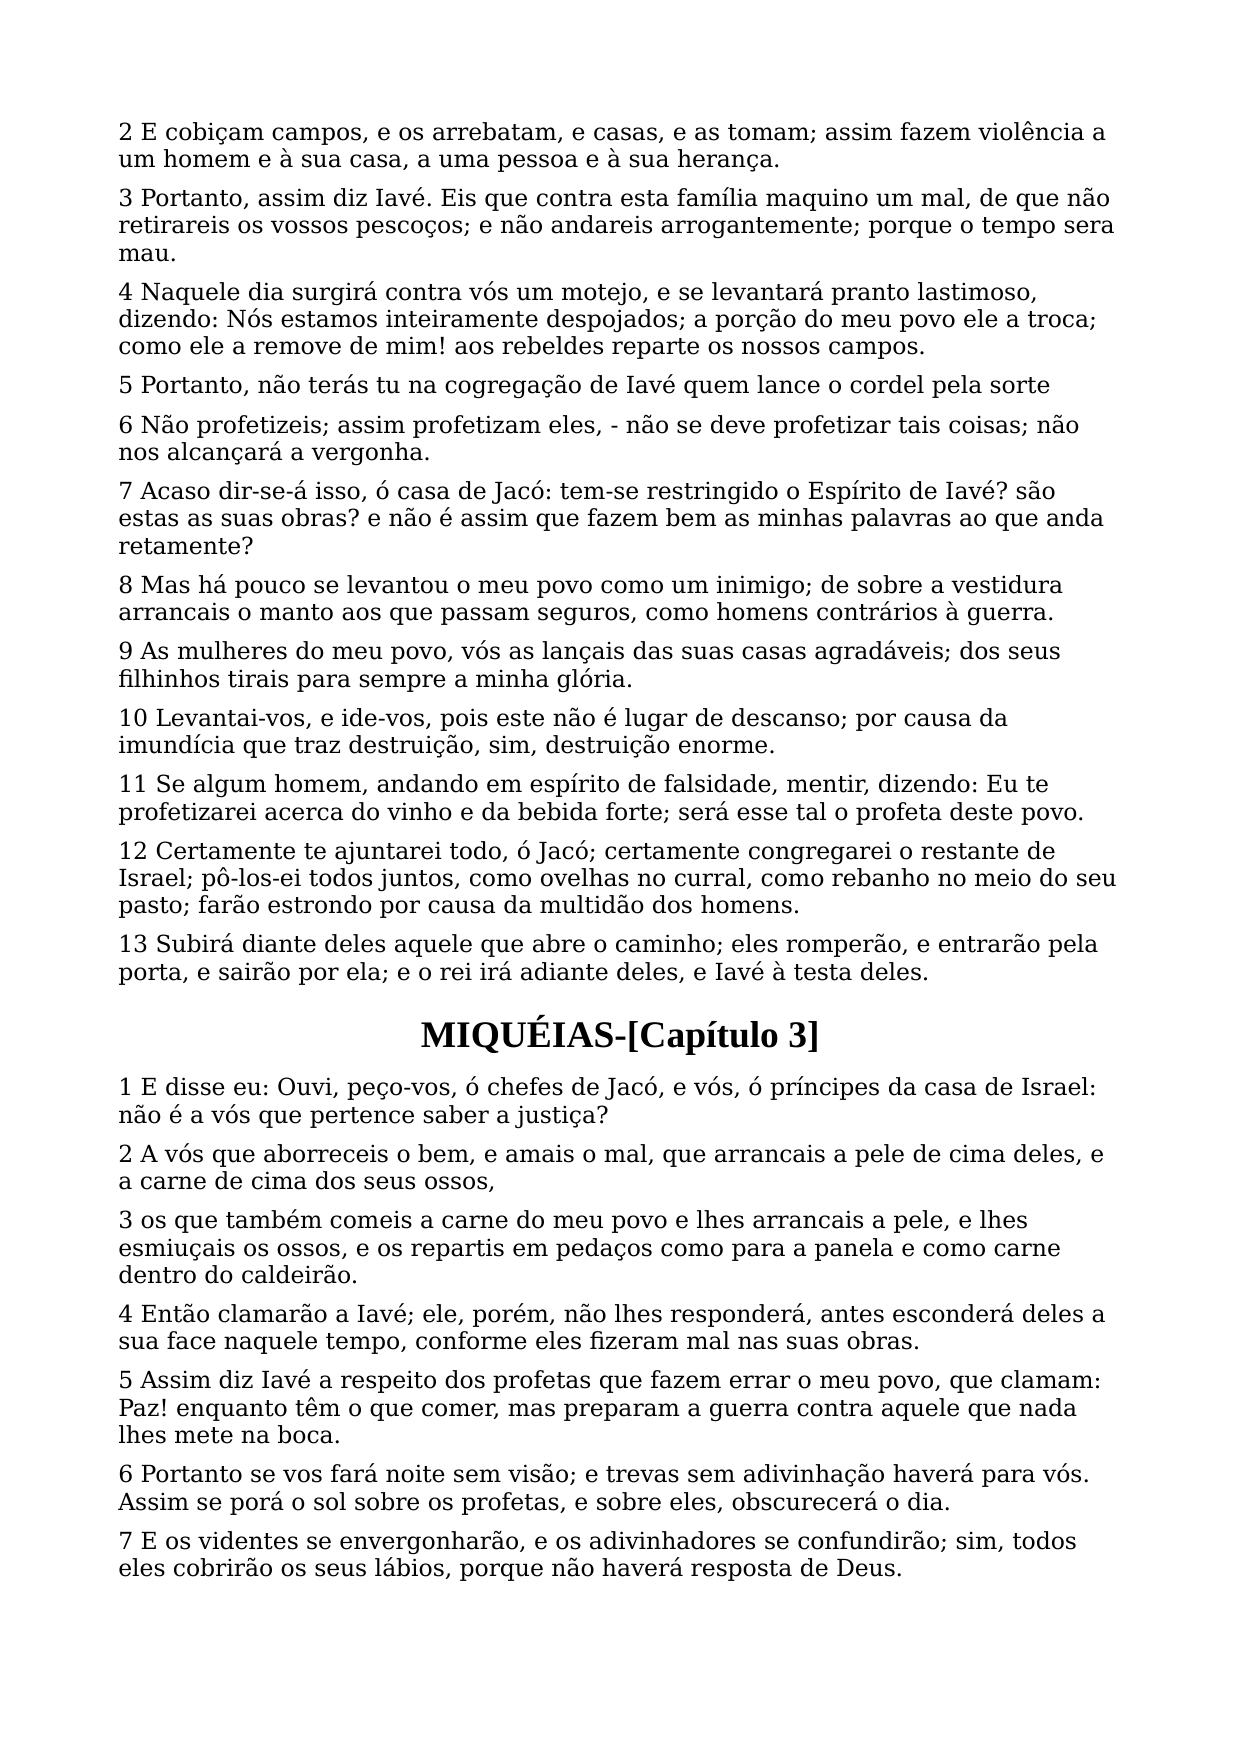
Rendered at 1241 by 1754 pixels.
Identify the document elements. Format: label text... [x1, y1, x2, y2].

text 5 Portanto, não terás tu na cogregação de Iavé quem lance o cordel pela sorte [118, 372, 1122, 399]
text 2 E cobiçam campos, e os arrebatam, e casas, e as tomam; assim fazem violência a um homem e à sua casa, a uma pessoa e à sua herança. [118, 118, 1122, 173]
text 8 Mas há pouco se levantou o meu povo como um inimigo; de sobre a vestidura arrancais o manto aos que passam seguros, como homens contrários à guerra. [118, 571, 1122, 626]
text 6 Portanto se vos fará noite sem visão; e trevas sem adivinhação haverá para vós. Assim se porá o sol sobre os profetas, e sobre eles, obscurecerá o dia. [118, 1461, 1122, 1515]
text 1 E disse eu: Ouvi, peço-vos, ó chefes de Jacó, e vós, ó príncipes da casa de Israel: não é a vós que pertence saber a justiça? [118, 1074, 1122, 1128]
text 13 Subirá diante deles aquele que abre o caminho; eles romperão, e entrarão pela porta, e sairão por ela; e o rei irá adiante deles, e Iavé à testa deles. [118, 931, 1122, 986]
text 7 E os videntes se envergonharão, e os adivinhadores se confundirão; sim, todos eles cobrirão os seus lábios, porque não haverá resposta de Deus. [118, 1527, 1122, 1582]
subtitle MIQUÉIAS-[Capítulo 3] [118, 1012, 1122, 1056]
text 3 os que também comeis a carne do meu povo e lhes arrancais a pele, e lhes esmiuçais os ossos, e os repartis em pedaços como para a panela e como carne dentro do caldeirão. [118, 1207, 1122, 1289]
text 12 Certamente te ajuntarei todo, ó Jacó; certamente congregarei o restante de Israel; pô-los-ei todos juntos, como ovelhas no curral, como rebanho no meio do seu pasto; farão estrondo por causa da multidão dos homens. [118, 837, 1122, 919]
text 5 Assim diz Iavé a respeito dos profetas que fazem errar o meu povo, que clamam: Paz! enquanto têm o que comer, mas preparam a guerra contra aquele que nada lhes mete na boca. [118, 1367, 1122, 1449]
text 4 Então clamarão a Iavé; ele, porém, não lhes responderá, antes esconderá deles a sua face naquele tempo, conforme eles fizeram mal nas suas obras. [118, 1301, 1122, 1355]
text 6 Não profetizeis; assim profetizam eles, - não se deve profetizar tais coisas; não nos alcançará a vergonha. [118, 411, 1122, 466]
text 2 A vós que aborreceis o bem, e amais o mal, que arrancais a pele de cima deles, e a carne de cima dos seus ossos, [118, 1140, 1122, 1195]
text 3 Portanto, assim diz Iavé. Eis que contra esta família maquino um mal, de que não retirareis os vossos pescoços; e não andareis arrogantemente; porque o tempo sera mau. [118, 184, 1122, 266]
text 7 Acaso dir-se-á isso, ó casa de Jacó: tem-se restringido o Espírito de Iavé? são estas as suas obras? e não é assim que fazem bem as minhas palavras ao que anda retamente? [118, 478, 1122, 559]
text 4 Naquele dia surgirá contra vós um motejo, e se levantará pranto lastimoso, dizendo: Nós estamos inteiramente despojados; a porção do meu povo ele a troca; como ele a remove de mim! aos rebeldes reparte os nossos campos. [118, 278, 1122, 360]
text 9 As mulheres do meu povo, vós as lançais das suas casas agradáveis; dos seus filhinhos tirais para sempre a minha glória. [118, 638, 1122, 692]
text 11 Se algum homem, andando em espírito de falsidade, mentir, dizendo: Eu te profetizarei acerca do vinho e da bebida forte; será esse tal o profeta deste povo. [118, 771, 1122, 825]
text 10 Levantai-vos, e ide-vos, pois este não é lugar de descanso; por causa da imundícia que traz destruição, sim, destruição enorme. [118, 704, 1122, 759]
